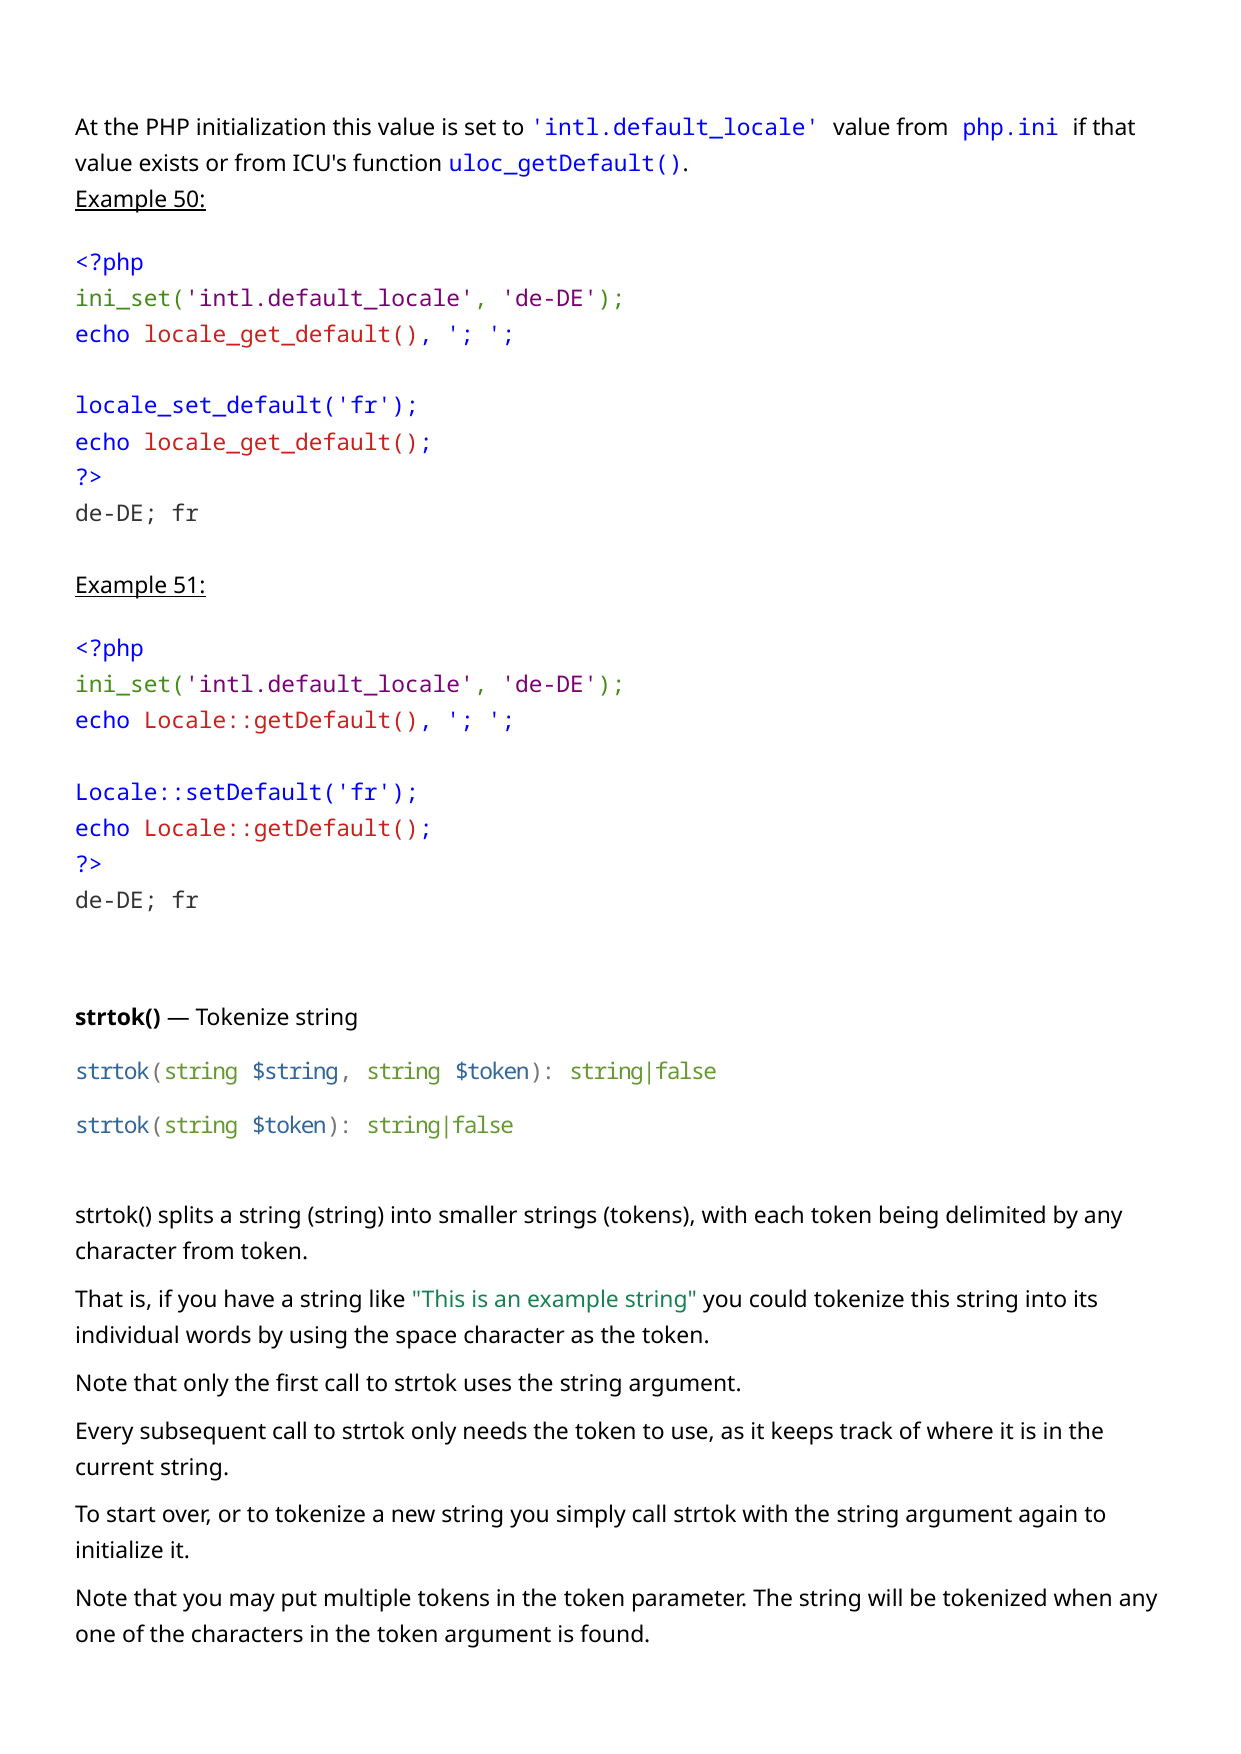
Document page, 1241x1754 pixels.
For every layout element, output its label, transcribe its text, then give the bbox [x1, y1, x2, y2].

text <?php [75, 246, 1166, 277]
text echo Locale::getDefault(), '; '; [75, 704, 1166, 735]
text That is, if you have a string like "This is an example string" you could tokenize this string into its individual words by using the space character as the token. [75, 1283, 1166, 1350]
text de-DE; fr [75, 497, 1166, 528]
text To start over, or to tokenize a new string you simply call strtok with the string argument again to initialize it. [75, 1498, 1166, 1566]
text de-DE; fr [75, 884, 1166, 915]
text Locale::setDefault('fr'); [75, 776, 1166, 807]
text <?php [75, 632, 1166, 663]
text Every subsequent call to strtok only needs the token to use, as it keeps track of where it is in the current string. [75, 1414, 1166, 1482]
text ?> [75, 461, 1166, 493]
text echo Locale::getDefault(); [75, 812, 1166, 843]
text strtok() — Tokenize string [75, 1001, 1166, 1032]
text ?> [75, 848, 1166, 879]
text strtok(string $token): string|false [75, 1109, 1166, 1140]
text Note that you may put multiple tokens in the token parameter. The string will be tokenized when any one of the characters in the token argument is found. [75, 1582, 1166, 1649]
text Example 50: [75, 183, 1166, 214]
text ini_set('intl.default_locale', 'de-DE'); [75, 668, 1166, 699]
text At the PHP initialization this value is set to 'intl.default_locale' value from php.ini if that value exists or from ICU's function uloc_getDefault(). [75, 111, 1166, 178]
text ini_set('intl.default_locale', 'de-DE'); [75, 282, 1166, 313]
text echo locale_get_default(), '; '; [75, 318, 1166, 349]
text strtok() splits a string (string) into smaller strings (tokens), with each token being delimited by any character from token. [75, 1199, 1166, 1266]
text echo locale_get_default(); [75, 425, 1166, 457]
text Note that only the first call to strtok uses the string argument. [75, 1367, 1166, 1398]
text strtok(string $string, string $token): string|false [75, 1055, 1166, 1086]
text Example 51: [75, 569, 1166, 600]
text locale_set_default('fr'); [75, 389, 1166, 421]
